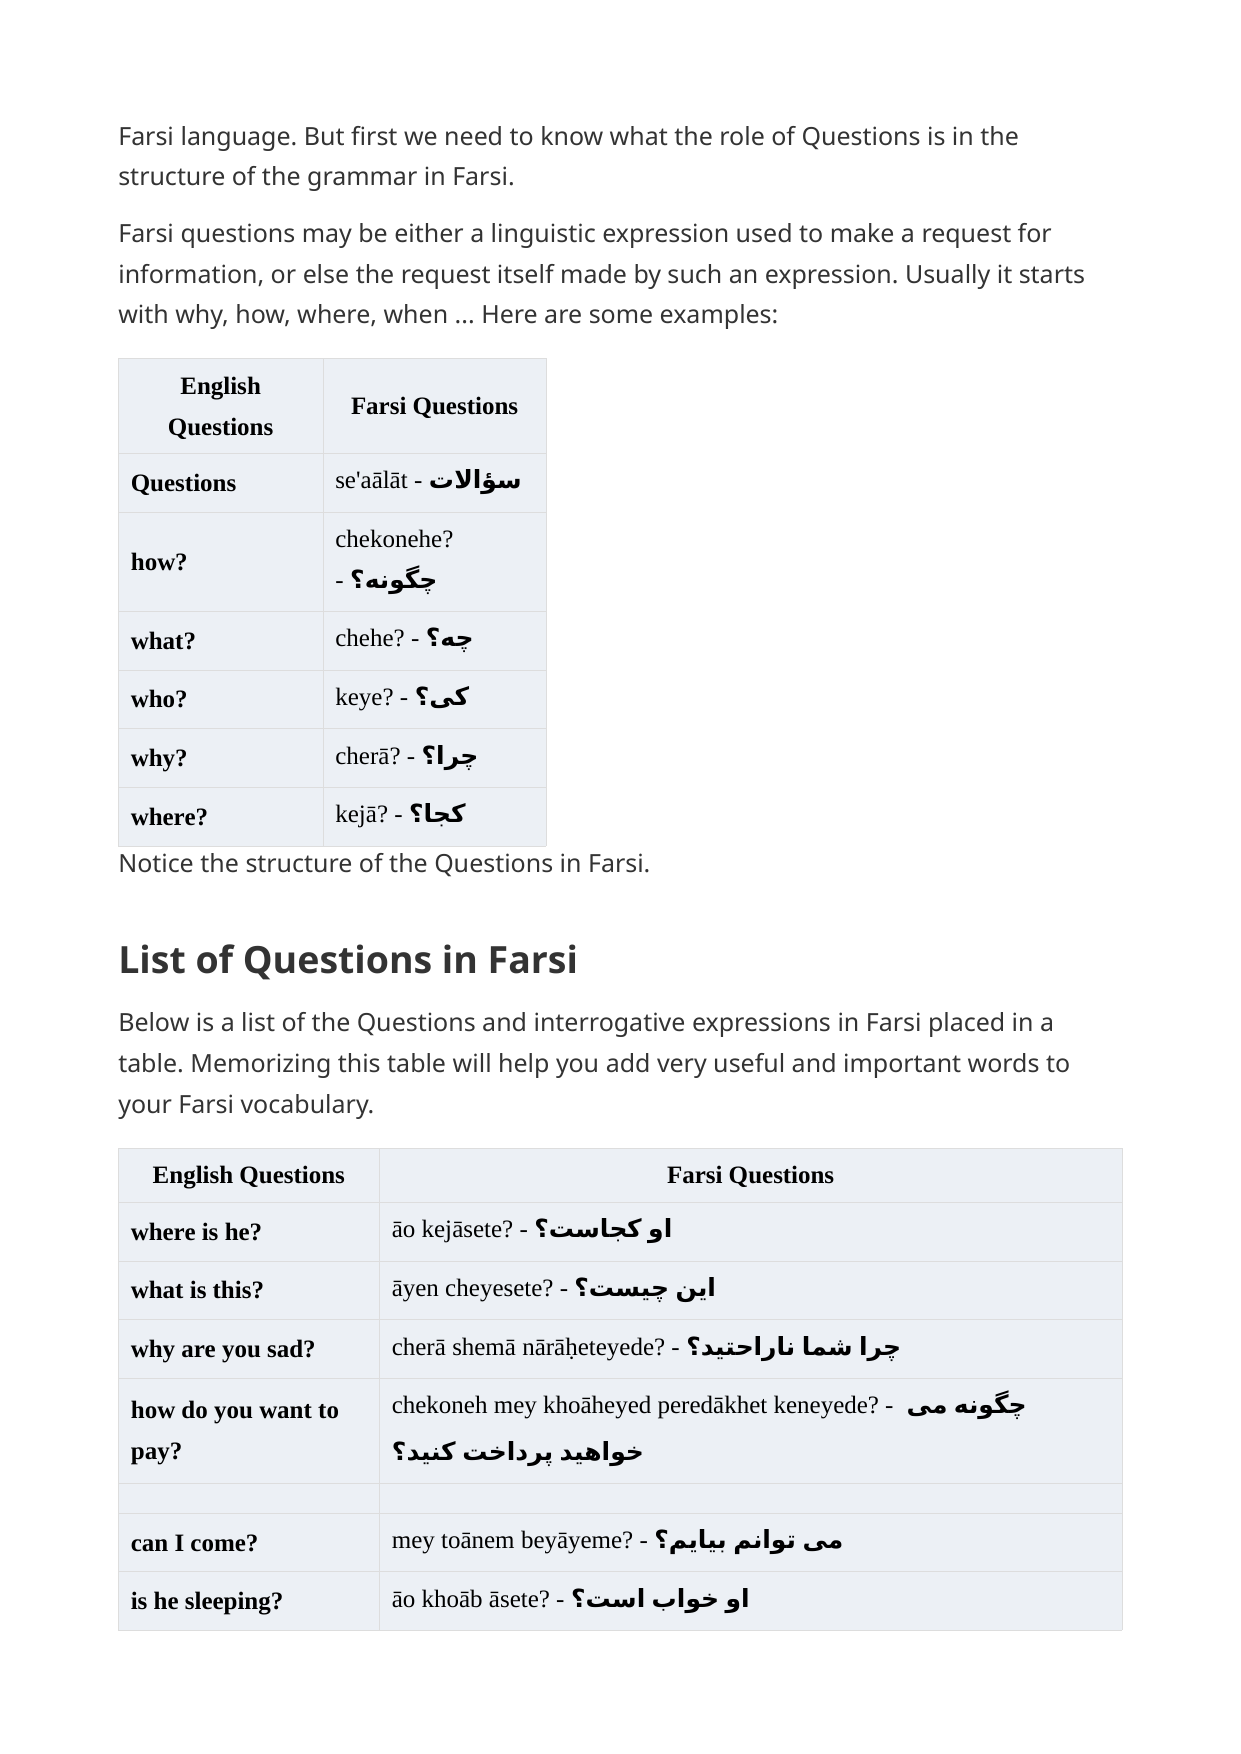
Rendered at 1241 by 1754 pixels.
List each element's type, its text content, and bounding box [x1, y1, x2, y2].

table_cell how do you want to pay? [119, 1379, 379, 1483]
table_cell who? [119, 671, 323, 728]
table_cell is he sleeping? [119, 1572, 379, 1630]
table_cell chehe? - چه؟ [324, 612, 546, 669]
table_cell why are you sad? [119, 1320, 379, 1378]
table_cell what? [119, 612, 323, 669]
subtitle List of Questions in Farsi [118, 933, 1122, 984]
text Notice the structure of the Questions in Farsi. [118, 846, 1122, 880]
text Farsi questions may be either a linguistic expression used to make a request for information, or else the request itself made by such an expression. Usually it starts with why, how, where, when ... Here are some examples: [118, 215, 1122, 331]
table_cell kejā? - کجا؟ [324, 788, 546, 846]
table_cell cherā? - چرا؟ [324, 729, 546, 787]
text Below is a list of the Questions and interrogative expressions in Farsi placed in a table. Memorizing this table will help you add very useful and important words to your Farsi vocabulary. [118, 1005, 1122, 1121]
table_cell where is he? [119, 1203, 379, 1261]
table_cell where? [119, 788, 323, 846]
table_cell āo kejāsete? - او کجاست؟ [380, 1203, 1122, 1261]
table_cell cherā shemā nārāḥeteyede? - چرا شما ناراحتید؟ [380, 1320, 1122, 1378]
table_cell what is this? [119, 1262, 379, 1319]
table_header Farsi Questions [324, 359, 546, 453]
table_header English Questions [119, 359, 323, 453]
table_header English Questions [119, 1149, 379, 1202]
table_cell can I come? [119, 1514, 379, 1571]
table_cell se'aālāt - سؤالات [324, 454, 546, 512]
table_header Farsi Questions [380, 1149, 1122, 1202]
table_cell mey toānem beyāyeme? - می توانم بیایم؟ [380, 1514, 1122, 1571]
table_cell how? [119, 513, 323, 611]
table_cell [380, 1484, 1122, 1513]
table_cell why? [119, 729, 323, 787]
table_cell āyen cheyesete? - این چیست؟ [380, 1262, 1122, 1319]
table_cell chekonehe? - چگونه؟ [324, 513, 546, 611]
table_cell [119, 1484, 379, 1513]
table_cell āo khoāb āsete? - او خواب است؟ [380, 1572, 1122, 1630]
text Farsi language. But first we need to know what the role of Questions is in the structure of the grammar in Farsi. [118, 118, 1122, 193]
table_cell chekoneh mey khoāheyed peredākhet keneyede? - چگونه می خواهید پرداخت کنید؟ [380, 1379, 1122, 1483]
table_cell keye? - کی؟ [324, 671, 546, 728]
table_cell Questions [119, 454, 323, 512]
